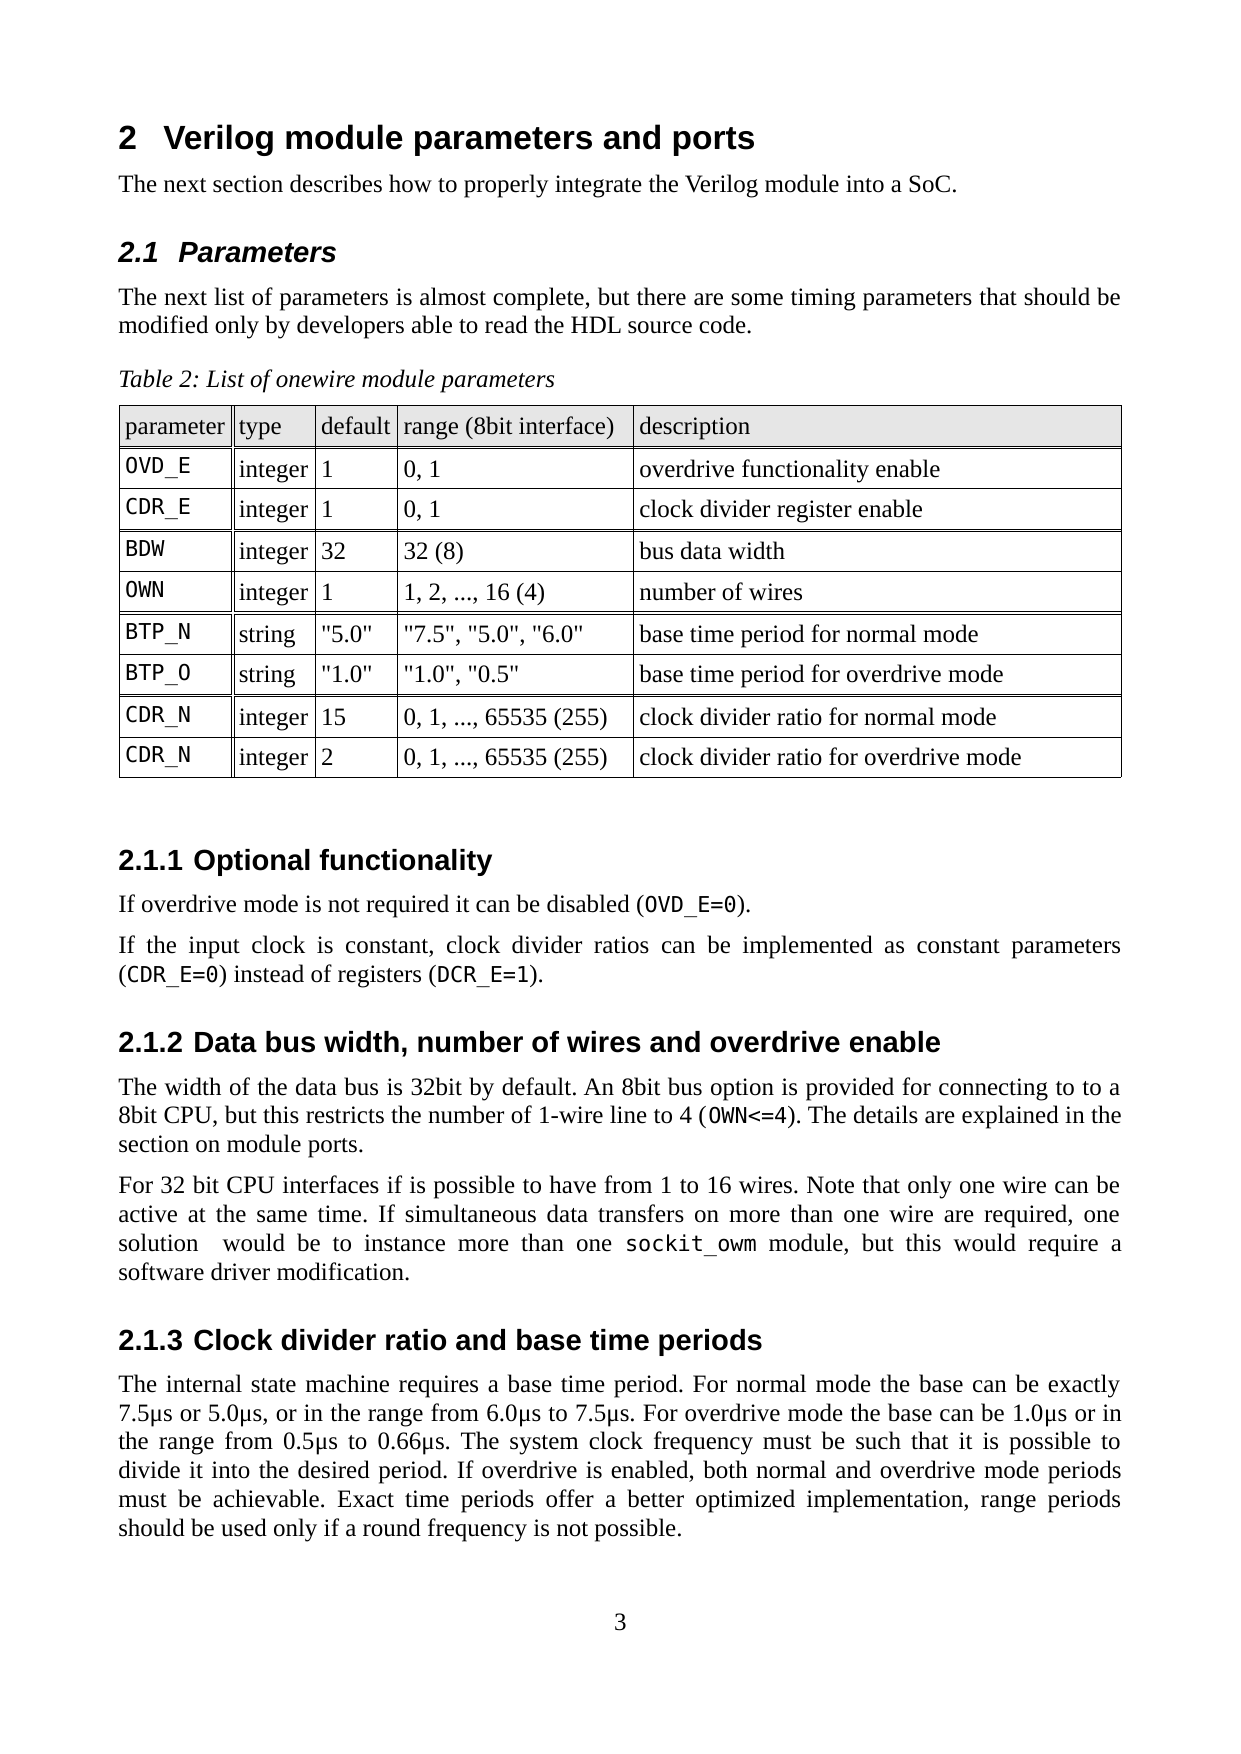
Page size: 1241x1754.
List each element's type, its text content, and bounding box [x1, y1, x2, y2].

table_cell integer [235, 738, 315, 777]
subtitle Parameters [118, 236, 1122, 269]
table_cell clock divider register enable [634, 489, 1121, 528]
table_header parameter [120, 406, 231, 446]
table_cell string [235, 615, 315, 654]
table_cell CDR_E [120, 489, 231, 528]
table_cell string [235, 655, 315, 694]
table_header default [316, 406, 397, 446]
table_cell BTP_N [120, 615, 231, 654]
subtitle Clock divider ratio and base time periods [118, 1323, 1122, 1356]
table_cell OWN [120, 572, 231, 611]
table_cell "1.0", "0.5" [398, 655, 633, 694]
text If overdrive mode is not required it can be disabled (OVD_E=0). [118, 889, 1122, 918]
table_cell integer [235, 489, 315, 528]
table_cell bus data width [634, 532, 1121, 571]
table_cell "1.0" [316, 655, 397, 694]
table_cell clock divider ratio for overdrive mode [634, 738, 1121, 777]
table_cell 0, 1, ..., 65535 (255) [398, 738, 633, 777]
text If the input clock is constant, clock divider ratios can be implemented as constant parameters (CDR_E=0) instead of registers (DCR_E=1). [118, 931, 1122, 988]
table_cell 1 [316, 572, 397, 611]
table_cell 0, 1 [398, 449, 633, 488]
table_cell CDR_N [120, 697, 231, 737]
table_cell "5.0" [316, 615, 397, 654]
subtitle Data bus width, number of wires and overdrive enable [118, 1026, 1122, 1059]
table_header type [235, 406, 315, 446]
table_cell integer [235, 532, 315, 571]
table_cell integer [235, 697, 315, 737]
table_cell 15 [316, 697, 397, 737]
text The internal state machine requires a base time period. For normal mode the base can be exactly 7.5μs or 5.0μs, or in the range from 6.0μs to 7.5μs. For overdrive mode the base can be 1.0μs or in the range from 0.5μs to 0.66μs. The system clock frequency must be such that it is possible to divide it into the desired period. If overdrive is enabled, both normal and overdrive mode periods must be achievable. Exact time periods offer a better optimized implementation, range periods should be used only if a round frequency is not possible. [118, 1369, 1122, 1541]
text The next section describes how to properly integrate the Verilog module into a SoC. [118, 169, 1122, 198]
subtitle Verilog module parameters and ports [118, 118, 1122, 157]
table_cell overdrive functionality enable [634, 449, 1121, 488]
subtitle Optional functionality [118, 843, 1122, 877]
table_cell integer [235, 449, 315, 488]
table_cell clock divider ratio for normal mode [634, 697, 1121, 737]
table_cell 1, 2, ..., 16 (4) [398, 572, 633, 611]
text For 32 bit CPU interfaces if is possible to have from 1 to 16 wires. Note that only one wire can be active at the same time. If simultaneous data transfers on more than one wire are required, one solution would be to instance more than one sockit_owm module, but this would require a software driver modification. [118, 1170, 1122, 1285]
table_cell number of wires [634, 572, 1121, 611]
table_cell OVD_E [120, 449, 231, 488]
table_header description [634, 406, 1121, 446]
table_header range (8bit interface) [398, 406, 633, 446]
table_cell 1 [316, 489, 397, 528]
table_cell 0, 1, ..., 65535 (255) [398, 697, 633, 737]
table_cell base time period for normal mode [634, 615, 1121, 654]
table_cell 32 (8) [398, 532, 633, 571]
table_cell 32 [316, 532, 397, 571]
table_cell 1 [316, 449, 397, 488]
table_cell "7.5", "5.0", "6.0" [398, 615, 633, 654]
table_cell CDR_N [120, 738, 231, 777]
text Table 2: List of onewire module parameters [118, 364, 1122, 393]
table_cell BDW [120, 532, 231, 571]
table_cell integer [235, 572, 315, 611]
text The width of the data bus is 32bit by default. An 8bit bus option is provided for connecting to to a 8bit CPU, but this restricts the number of 1-wire line to 4 (OWN<=4). The details are explained in the section on module ports. [118, 1072, 1122, 1158]
table_cell base time period for overdrive mode [634, 655, 1121, 694]
table_cell 2 [316, 738, 397, 777]
text The next list of parameters is almost complete, but there are some timing parameters that should be modified only by developers able to read the HDL source code. [118, 282, 1122, 339]
table_cell 0, 1 [398, 489, 633, 528]
table_cell BTP_O [120, 655, 231, 694]
